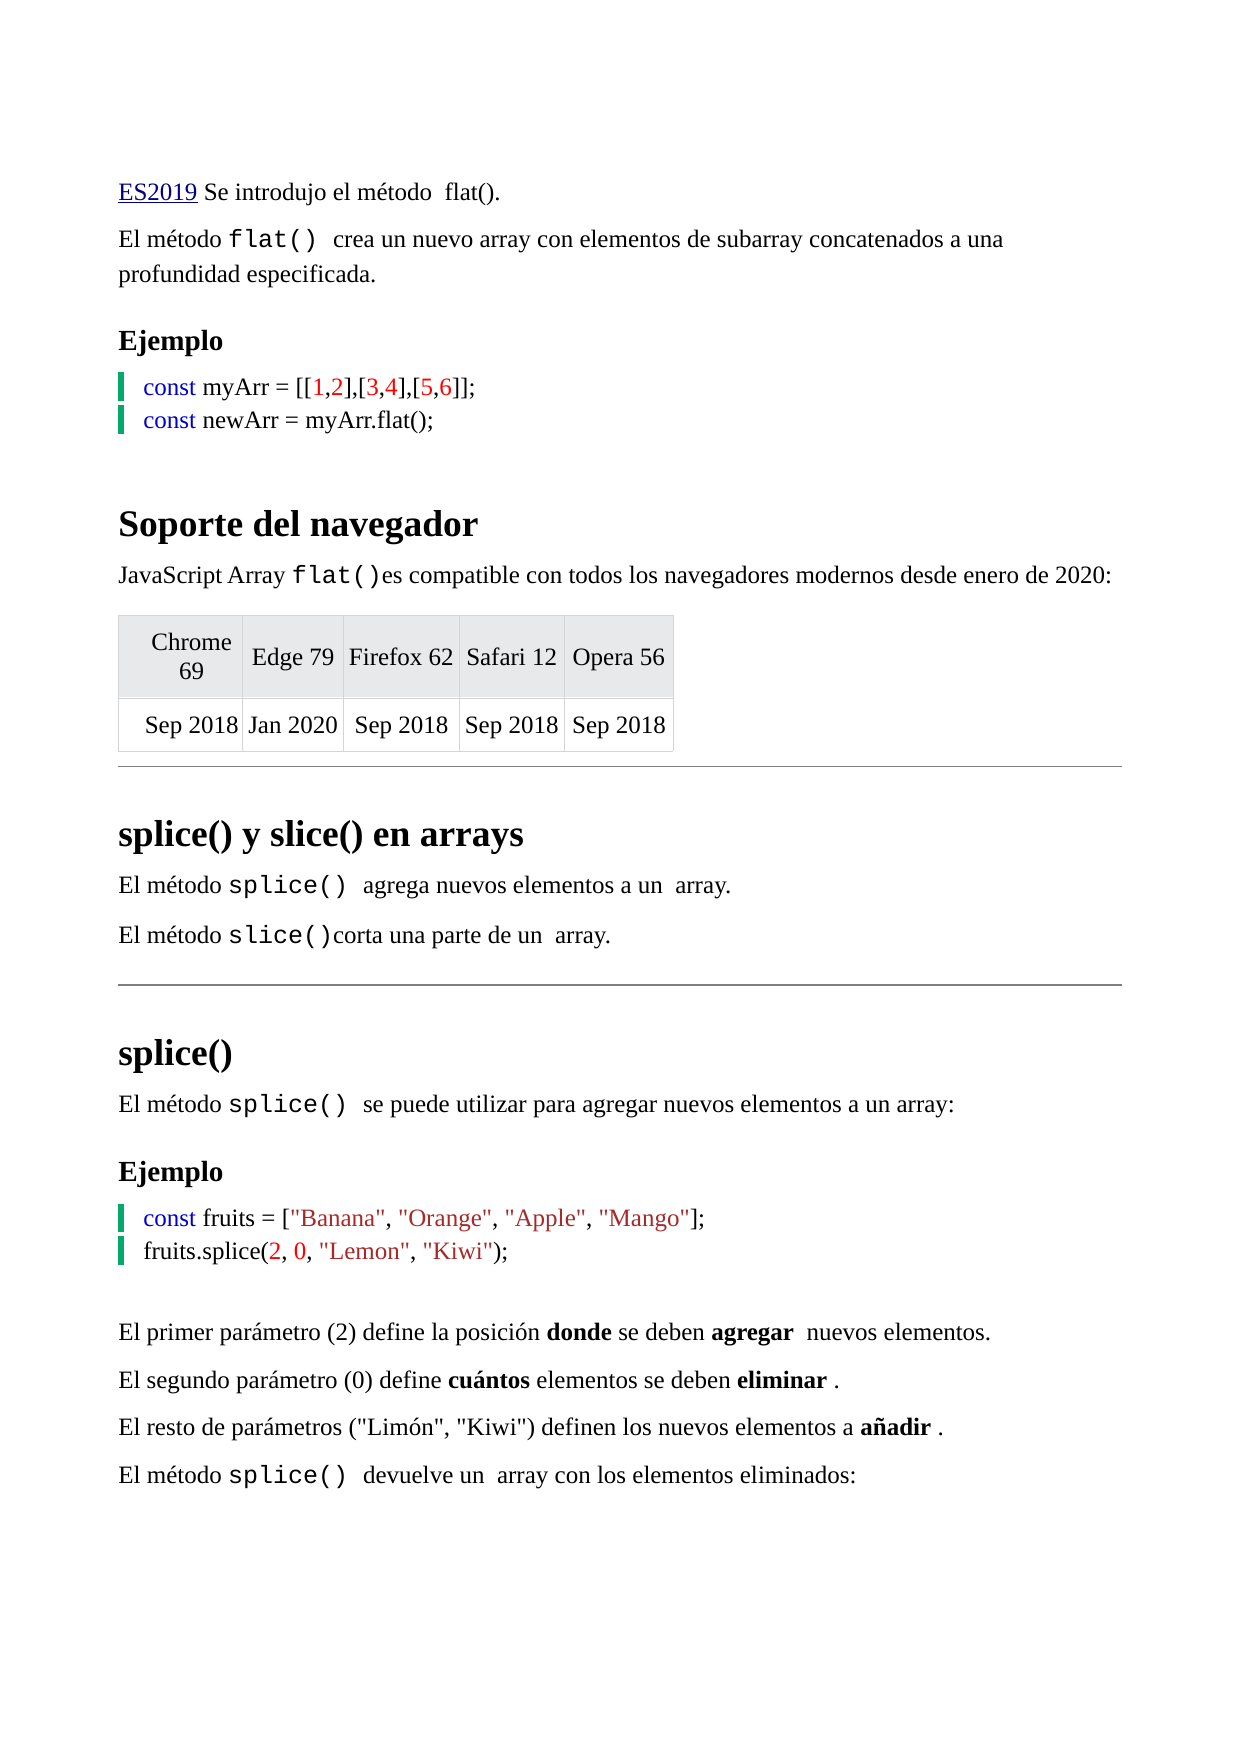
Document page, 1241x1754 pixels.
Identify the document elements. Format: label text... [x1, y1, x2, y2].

text const fruits = ["Banana", "Orange", "Apple", "Mango"]; fruits.splice(2, 0, "Lemon", "Kiwi"); [118, 1203, 1122, 1265]
subtitle Ejemplo [118, 323, 1122, 356]
table_cell Edge 79 [243, 616, 343, 697]
table_cell Chrome 69 [119, 616, 242, 697]
text El método splice() se puede utilizar para agregar nuevos elementos a un array: [118, 1089, 1122, 1119]
table_header [118, 610, 242, 615]
table_cell Sep 2018 [344, 699, 459, 751]
text JavaScript Array flat()es compatible con todos los navegadores modernos desde enero de 2020: [118, 560, 1122, 591]
table_cell Jan 2020 [243, 699, 343, 751]
subtitle splice() [118, 1030, 1122, 1073]
text ES2019 Se introdujo el método flat(). [118, 177, 1122, 206]
text El resto de parámetros ("Limón", "Kiwi") definen los nuevos elementos a añadir . [118, 1412, 1122, 1441]
table_cell Safari 12 [460, 616, 564, 697]
text El método flat() crea un nuevo array con elementos de subarray concatenados a una profundidad especificada. [118, 224, 1122, 288]
table_header [459, 610, 564, 615]
subtitle splice() y slice() en arrays [118, 811, 1122, 854]
subtitle Ejemplo [118, 1154, 1122, 1188]
text El método slice()corta una parte de un array. [118, 920, 1122, 951]
text El segundo parámetro (0) define cuántos elementos se deben eliminar . [118, 1365, 1122, 1393]
table_cell Sep 2018 [565, 699, 673, 751]
text const myArr = [[1,2],[3,4],[5,6]]; const newArr = myArr.flat(); [118, 372, 1122, 434]
table_header [564, 610, 673, 615]
table_header [343, 610, 459, 615]
table_cell Sep 2018 [119, 699, 242, 751]
table_cell Opera 56 [565, 616, 673, 697]
text El primer parámetro (2) define la posición donde se deben agregar nuevos elementos. [118, 1317, 1122, 1346]
table_cell Sep 2018 [460, 699, 564, 751]
table_cell Firefox 62 [344, 616, 459, 697]
table_header [243, 610, 343, 615]
text El método splice() devuelve un array con los elementos eliminados: [118, 1460, 1122, 1491]
subtitle Soporte del navegador [118, 501, 1122, 544]
text El método splice() agrega nuevos elementos a un array. [118, 870, 1122, 901]
